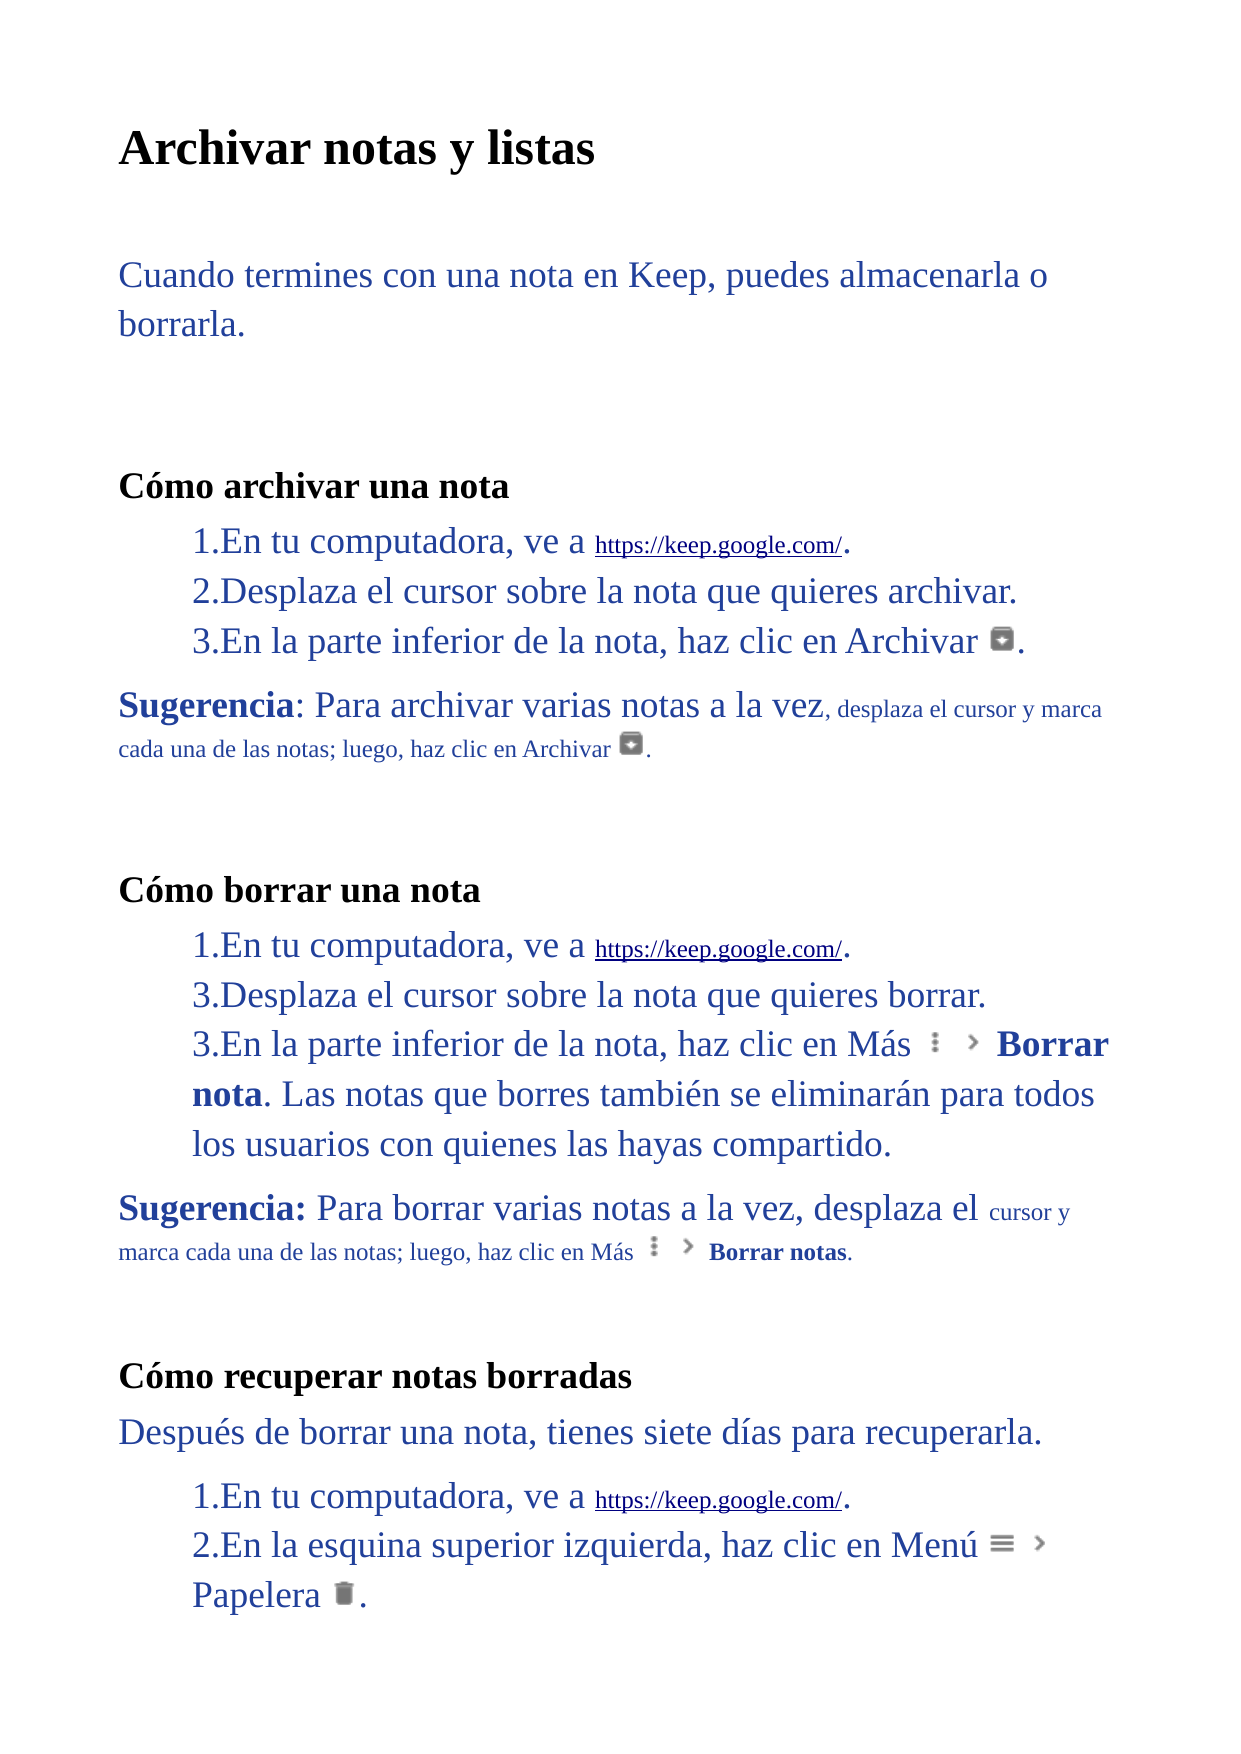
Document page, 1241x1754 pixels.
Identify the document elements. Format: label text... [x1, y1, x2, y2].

picture [330, 1579, 359, 1608]
text Después de borrar una nota, tienes siete días para recuperarla. [118, 1409, 1122, 1452]
subtitle Archivar notas y listas [118, 118, 1122, 176]
text Sugerencia: Para borrar varias notas a la vez, desplaza el cursor y marca cada una de las notas; luego, haz clic en Más Borrar notas. [118, 1185, 1122, 1266]
text Cuando termines con una nota en Keep, puedes almacenarla o borrarla. [118, 252, 1122, 345]
picture [988, 625, 1017, 654]
picture [1026, 1529, 1054, 1558]
text Sugerencia: Para archivar varias notas a la vez, desplaza el cursor y marca cada una de las notas; luego, haz clic en Archivar . [118, 682, 1122, 763]
picture [921, 1028, 950, 1057]
subtitle Cómo borrar una nota [118, 867, 1122, 910]
list 1.En tu computadora, ve a https://keep.google.com/. [162, 1473, 1122, 1516]
list 1.En tu computadora, ve a https://keep.google.com/. [162, 519, 1122, 562]
list 2.En la esquina superior izquierda, haz clic en Menú Papelera . [162, 1523, 1122, 1616]
picture [617, 729, 646, 758]
list 3.En la parte inferior de la nota, haz clic en Archivar . [162, 618, 1122, 661]
subtitle Cómo archivar una nota [118, 463, 1122, 506]
list 1.En tu computadora, ve a https://keep.google.com/. [162, 923, 1122, 966]
picture [959, 1028, 988, 1057]
picture [674, 1232, 703, 1261]
picture [640, 1232, 669, 1261]
list 2.Desplaza el cursor sobre la nota que quieres archivar. [162, 568, 1122, 612]
picture [988, 1529, 1017, 1558]
list 3.En la parte inferior de la nota, haz clic en Más Borrar nota. Las notas que borres también se eliminarán para todos los usuarios con quienes las hayas compartido. [162, 1022, 1122, 1164]
subtitle Cómo recuperar notas borradas [118, 1353, 1122, 1397]
list 3.Desplaza el cursor sobre la nota que quieres borrar. [162, 972, 1122, 1015]
